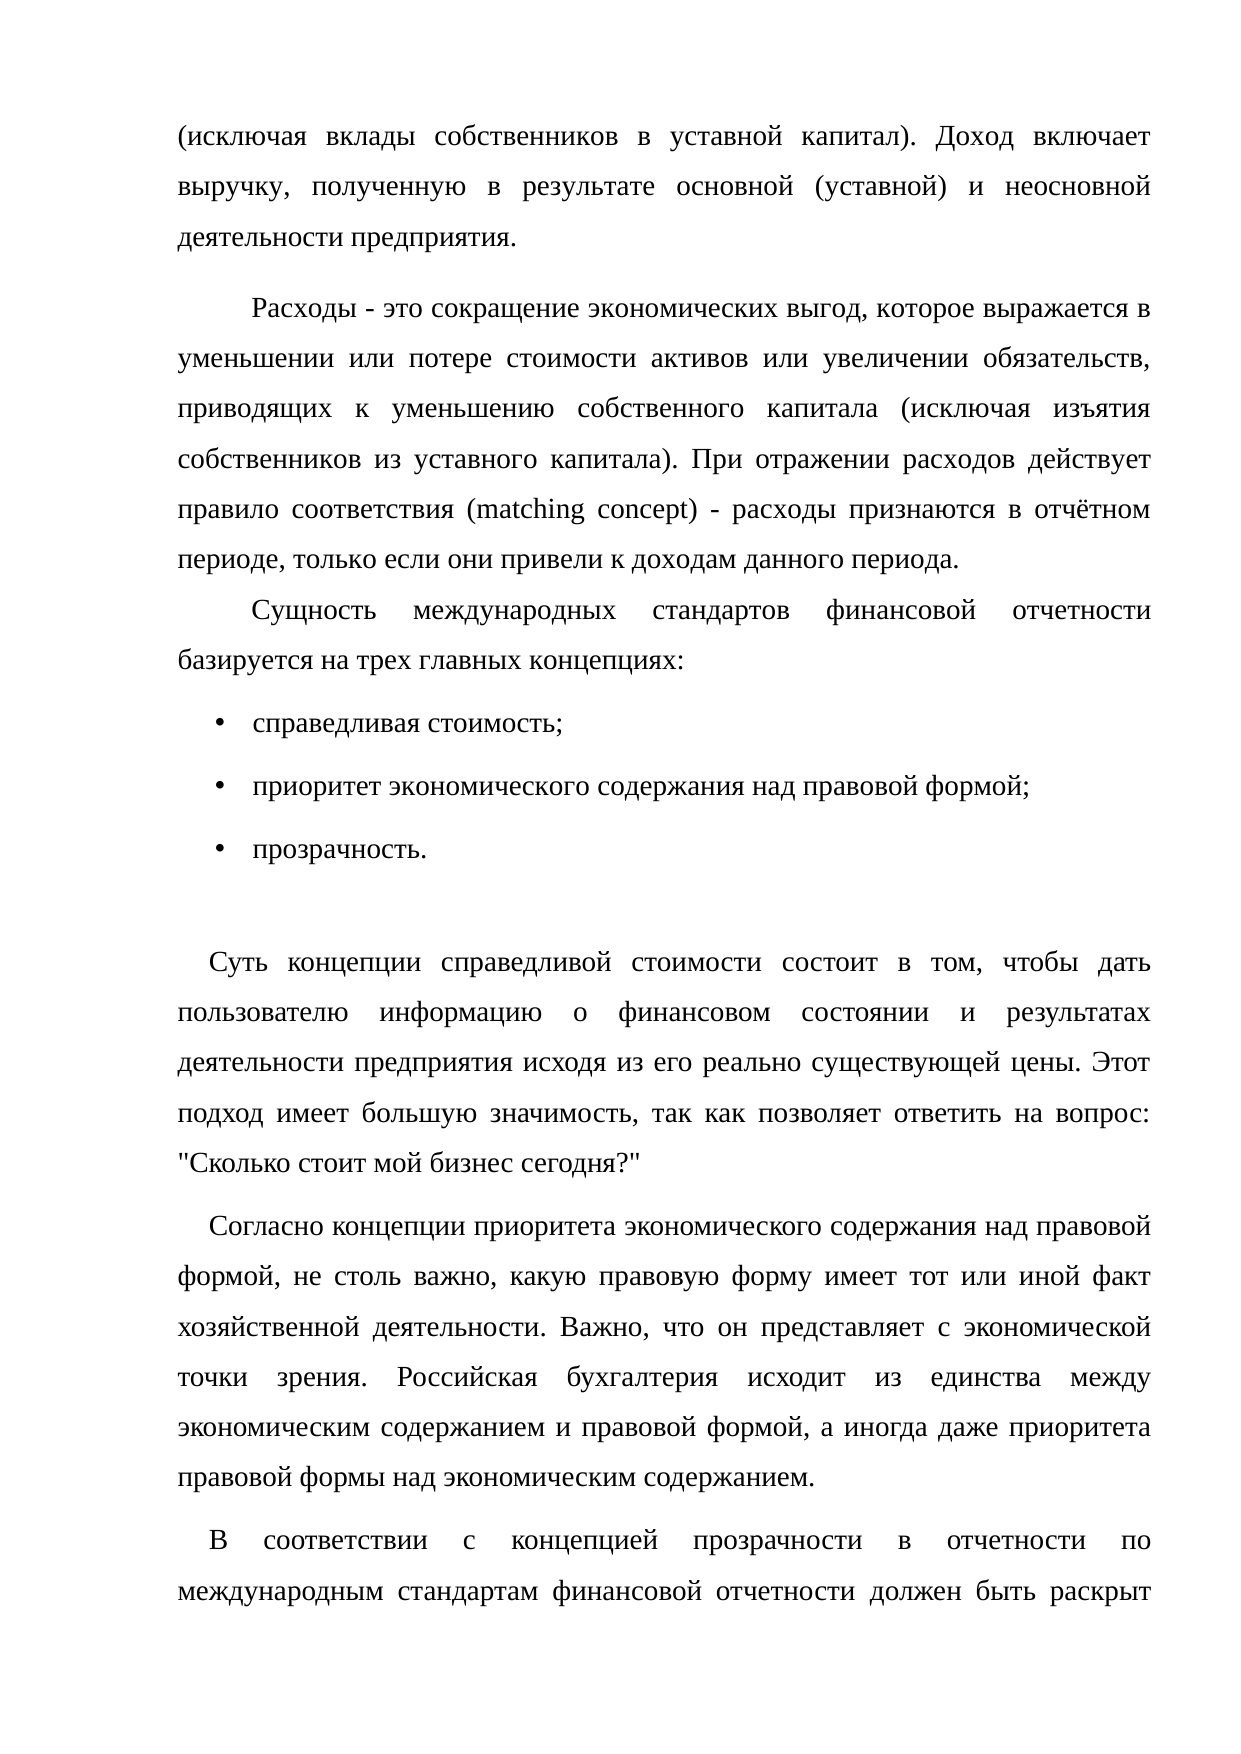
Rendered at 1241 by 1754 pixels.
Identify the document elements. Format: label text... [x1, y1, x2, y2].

text Сущность международных стандартов финансовой отчетности базируется на трех главных концепциях: [177, 592, 1152, 676]
list приоритет экономического содержания над правовой формой; [215, 768, 1152, 801]
text Суть концепции справедливой стоимости состоит в том, чтобы дать пользователю информацию о финансовом состоянии и результатах деятельности предприятия исходя из его реально существующей цены. Этот подход имеет большую значимость, так как позволяет ответить на вопрос: "Сколько стоит мой бизнес сегодня?" [177, 944, 1152, 1179]
text В соответствии с концепцией прозрачности в отчетности по международным стандартам финансовой отчетности должен быть раскрыт [177, 1522, 1152, 1606]
text (исключая вклады собственников в уставной капитал). Доход включает выручку, полученную в результате основной (уставной) и неосновной деятельности предприятия. [177, 118, 1152, 252]
text Согласно концепции приоритета экономического содержания над правовой формой, не столь важно, какую правовую форму имеет тот или иной факт хозяйственной деятельности. Важно, что он представляет с экономической точки зрения. Российская бухгалтерия исходит из единства между экономическим содержанием и правовой формой, а иногда даже приоритета правовой формы над экономическим содержанием. [177, 1208, 1152, 1493]
list справедливая стоимость; [215, 705, 1152, 738]
list прозрачность. [215, 831, 1152, 915]
text Расходы - это сокращение экономических выгод, которое выражается в уменьшении или потере стоимости активов или увеличении обязательств, приводящих к уменьшению собственного капитала (исключая изъятия собственников из уставного капитала). При отражении расходов действует правило соответствия (matching concept) - расходы признаются в отчётном периоде, только если они привели к доходам данного периода. [177, 290, 1152, 575]
